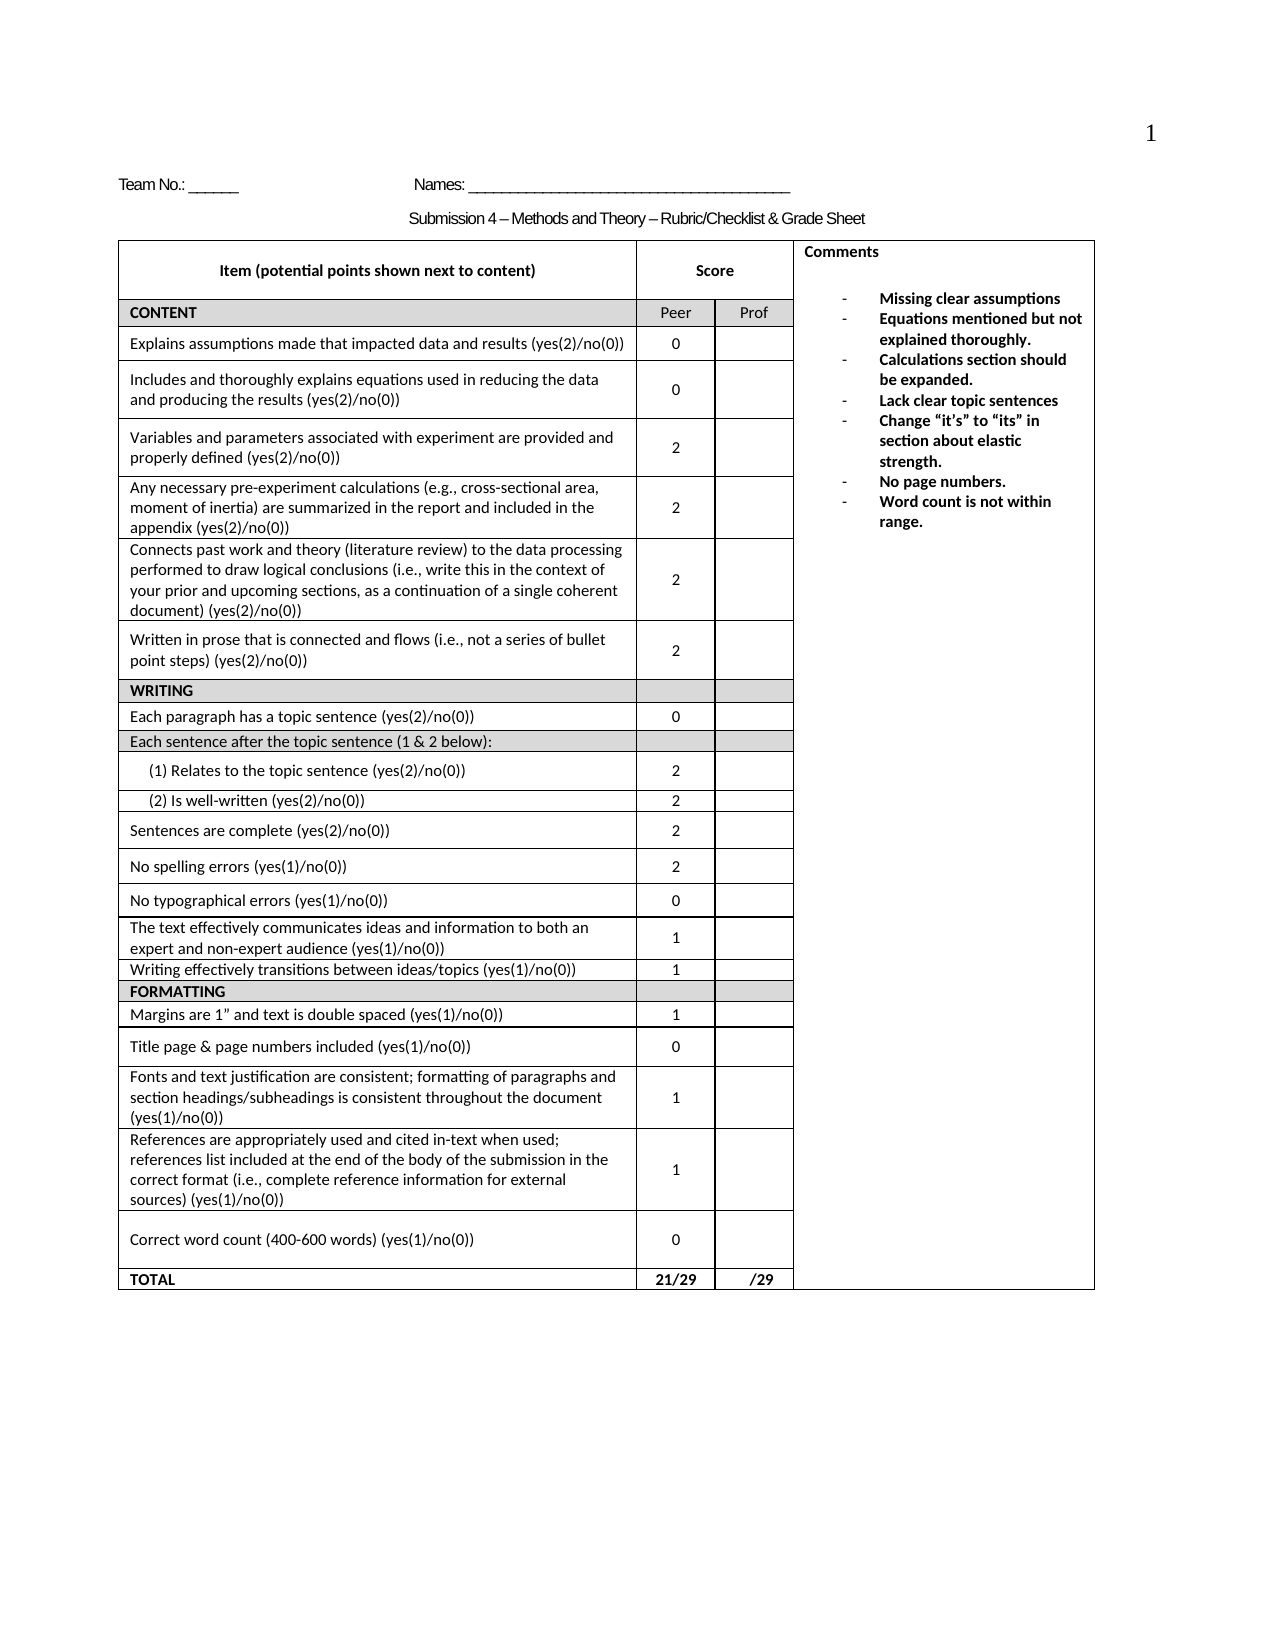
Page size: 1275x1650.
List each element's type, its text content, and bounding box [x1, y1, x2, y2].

table_cell No spelling errors (yes(1)/no(0)) [119, 849, 636, 883]
table_cell [716, 884, 793, 916]
table_cell Correct word count (400-600 words) (yes(1)/no(0)) [119, 1211, 636, 1268]
table_cell [716, 1028, 793, 1066]
table_cell Each sentence after the topic sentence (1 & 2 below): [119, 731, 636, 751]
table_cell [716, 731, 793, 751]
table_cell [716, 812, 793, 848]
table_cell [716, 1002, 793, 1026]
table_cell [716, 477, 793, 538]
table_cell FORMATTING [119, 981, 636, 1001]
table_cell Peer [637, 300, 714, 326]
table_cell Any necessary pre-experiment calculations (e.g., cross-sectional area, moment of inertia) are summarized in the report and included in the appendix (yes(2)/no(0)) [119, 477, 636, 538]
table_cell 2 [637, 812, 714, 848]
table_cell TOTAL [119, 1269, 636, 1289]
table_cell Written in prose that is connected and flows (i.e., not a series of bullet point steps) (yes(2)/no(0)) [119, 621, 636, 678]
table_cell Prof [716, 300, 793, 326]
table_cell [716, 621, 793, 678]
table_cell 2 [637, 539, 714, 620]
title Team No.: ______ Names: _______________________________________ [118, 176, 1157, 193]
table_cell 0 [637, 1028, 714, 1066]
table_cell 2 [637, 849, 714, 883]
table_cell CONTENT [119, 300, 636, 326]
table_cell [716, 918, 793, 958]
table_cell [716, 752, 793, 789]
table_cell Connects past work and theory (literature review) to the data processing performed to draw logical conclusions (i.e., write this in the context of your prior and upcoming sections, as a continuation of a single coherent document) (yes(2)/no(0)) [119, 539, 636, 620]
table_cell 2 [637, 419, 714, 476]
table_cell Margins are 1” and text is double spaced (yes(1)/no(0)) [119, 1002, 636, 1026]
table_cell 0 [637, 1211, 714, 1268]
table_cell Each paragraph has a topic sentence (yes(2)/no(0)) [119, 703, 636, 730]
table_cell [716, 1211, 793, 1268]
table_cell [716, 680, 793, 702]
table_cell [716, 327, 793, 360]
table_cell [716, 703, 793, 730]
table_cell 2 [637, 621, 714, 678]
table_cell 0 [637, 361, 714, 418]
table_cell 21/29 [637, 1269, 714, 1289]
table_cell [716, 849, 793, 883]
table_cell 0 [637, 703, 714, 730]
table_cell [716, 1067, 793, 1128]
table_cell [637, 680, 714, 702]
table_header Comments Missing clear assumptions Equations mentioned but not explained thoroughly. Calculations section should be expanded. Lack clear topic sentences Change “it’s” to “its” in section about elastic strength. No page numbers. Word count is not within range. [794, 241, 1094, 1289]
table_cell [716, 981, 793, 1001]
table_cell (2) Is well-written (yes(2)/no(0)) [119, 791, 636, 811]
table_cell The text effectively communicates ideas and information to both an expert and non-expert audience (yes(1)/no(0)) [119, 918, 636, 958]
table_cell Variables and parameters associated with experiment are provided and properly defined (yes(2)/no(0)) [119, 419, 636, 476]
table_cell [716, 1129, 793, 1210]
table_cell 1 [637, 1067, 714, 1128]
table_cell No typographical errors (yes(1)/no(0)) [119, 884, 636, 916]
table_cell [637, 731, 714, 751]
table_cell [637, 981, 714, 1001]
table_cell 2 [637, 791, 714, 811]
table_cell 2 [637, 752, 714, 789]
table_cell WRITING [119, 680, 636, 702]
table_cell Sentences are complete (yes(2)/no(0)) [119, 812, 636, 848]
table_cell [716, 539, 793, 620]
table_cell References are appropriately used and cited in-text when used; references list included at the end of the body of the submission in the correct format (i.e., complete reference information for external sources) (yes(1)/no(0)) [119, 1129, 636, 1210]
table_cell /29 [716, 1269, 793, 1289]
table_cell 1 [637, 1129, 714, 1210]
table_cell 1 [637, 918, 714, 958]
table_cell (1) Relates to the topic sentence (yes(2)/no(0)) [119, 752, 636, 789]
table_cell [716, 960, 793, 980]
table_cell Includes and thoroughly explains equations used in reducing the data and producing the results (yes(2)/no(0)) [119, 361, 636, 418]
table_cell [716, 791, 793, 811]
title Submission 4 – Methods and Theory – Rubric/Checklist & Grade Sheet [118, 211, 1157, 228]
table_cell Title page & page numbers included (yes(1)/no(0)) [119, 1028, 636, 1066]
table_cell 2 [637, 477, 714, 538]
table_cell Writing effectively transitions between ideas/topics (yes(1)/no(0)) [119, 960, 636, 980]
table_cell 1 [637, 1002, 714, 1026]
table_cell 0 [637, 884, 714, 916]
table_cell Fonts and text justification are consistent; formatting of paragraphs and section headings/subheadings is consistent throughout the document (yes(1)/no(0)) [119, 1067, 636, 1128]
table_cell [716, 361, 793, 418]
table_header Item (potential points shown next to content) [119, 241, 636, 299]
table_cell 0 [637, 327, 714, 360]
table_header Score [637, 241, 793, 299]
table_cell [716, 419, 793, 476]
table_cell Explains assumptions made that impacted data and results (yes(2)/no(0)) [119, 327, 636, 360]
table_cell 1 [637, 960, 714, 980]
